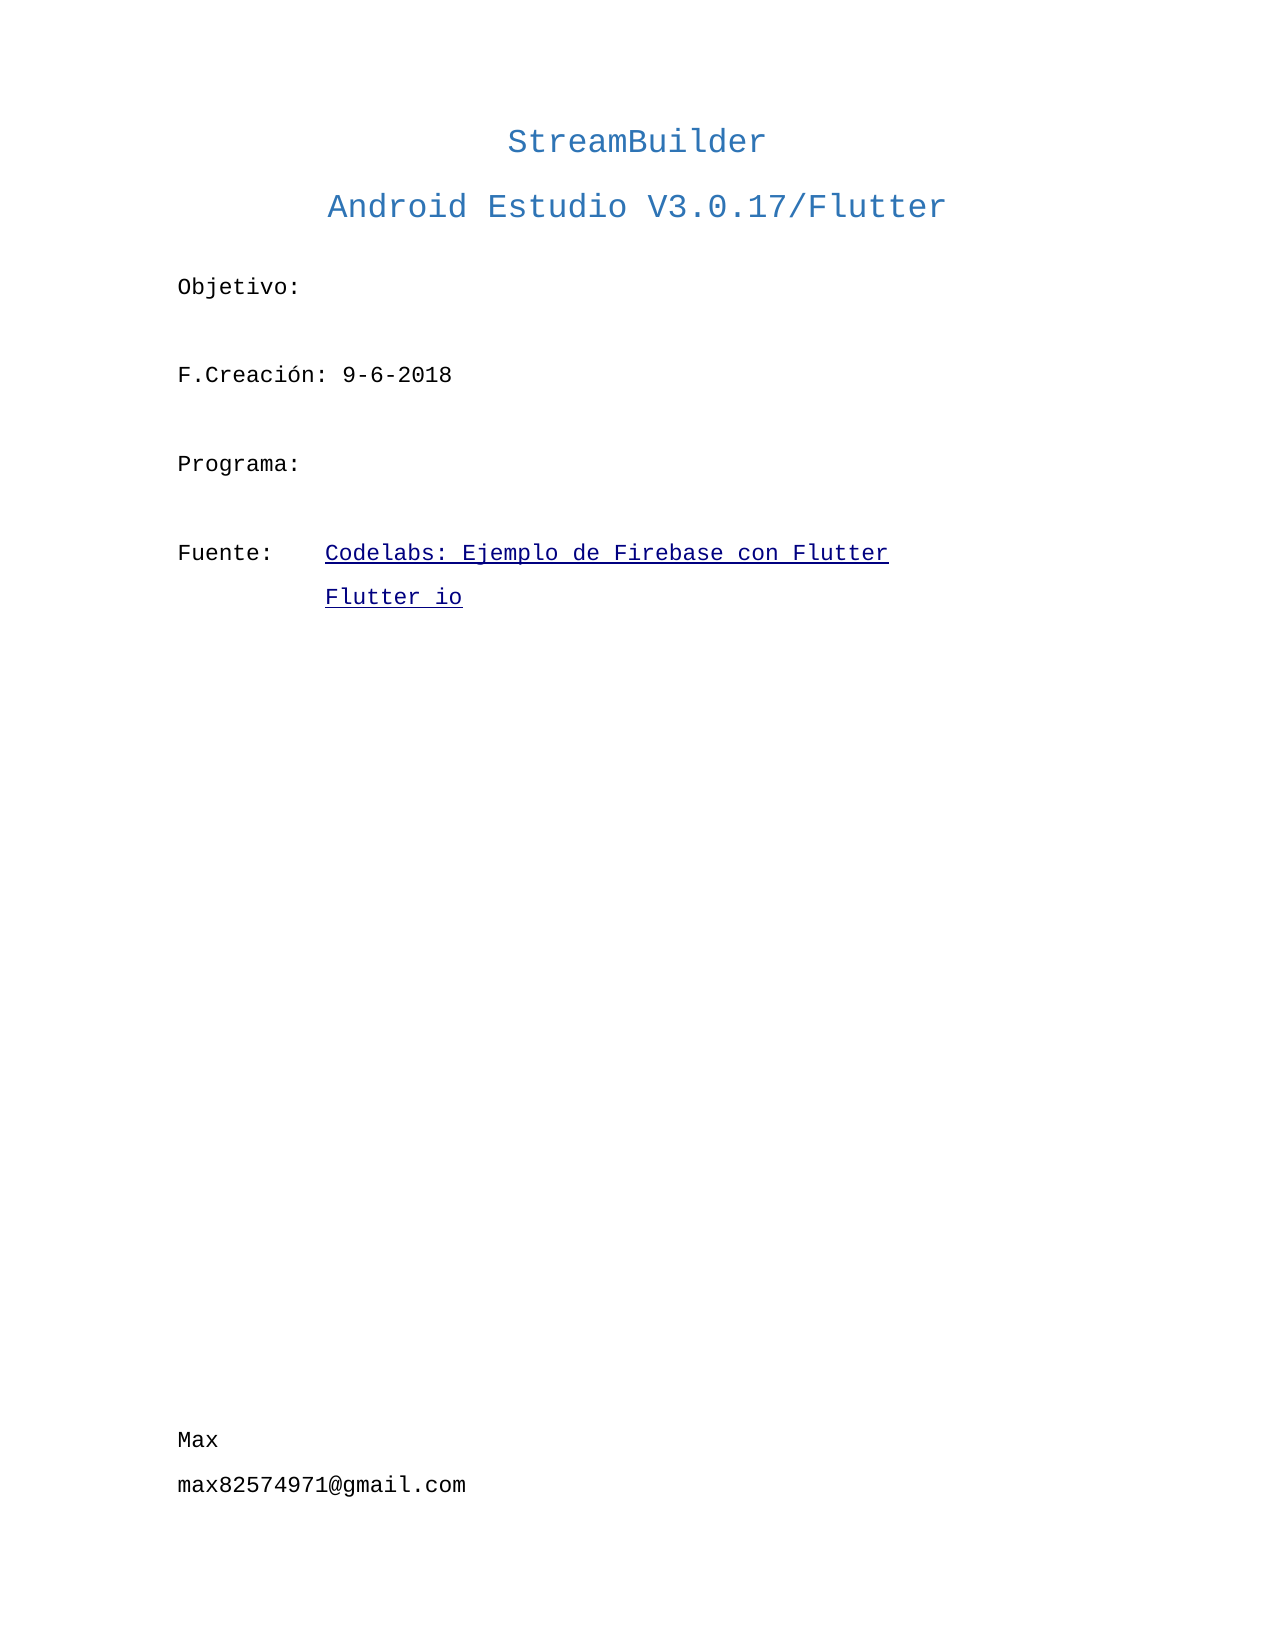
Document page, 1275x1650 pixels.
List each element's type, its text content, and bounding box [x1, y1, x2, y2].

text Flutter io [177, 586, 1098, 612]
subtitle Android Estudio V3.0.17/Flutter [177, 190, 1098, 228]
text Programa: [177, 452, 1098, 478]
text Fuente: Codelabs: Ejemplo de Firebase con Flutter [177, 541, 1098, 567]
subtitle StreamBuilder [177, 125, 1098, 163]
text F.Creación: 9-6-2018 [177, 364, 1098, 390]
text Max [177, 1429, 1098, 1455]
text Objetivo: [177, 275, 1098, 301]
text max82574971@gmail.com [177, 1473, 1098, 1499]
